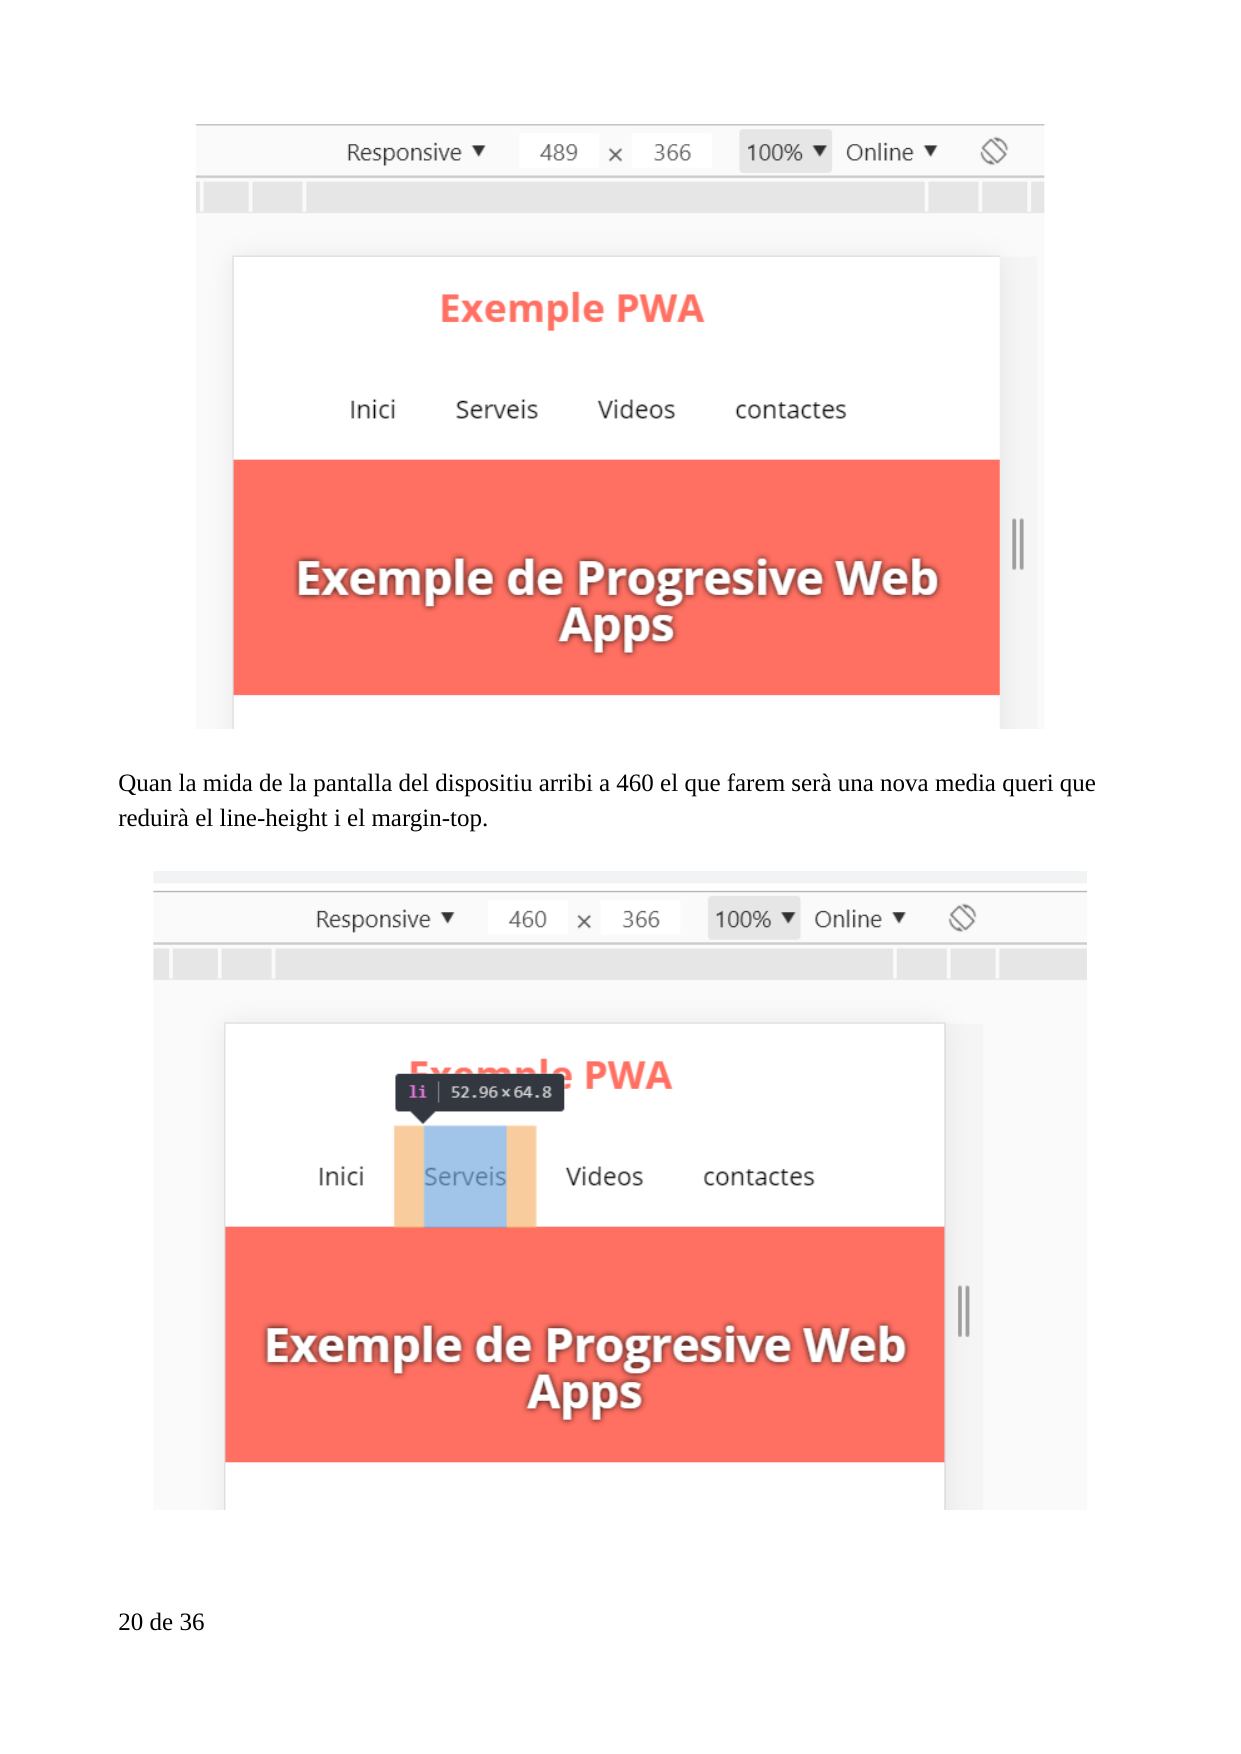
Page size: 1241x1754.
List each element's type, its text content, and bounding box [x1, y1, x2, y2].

text Quan la mida de la pantalla del dispositiu arribi a 460 el que farem serà una nova media queri que reduirà el line-height i el margin-top. [118, 768, 1122, 832]
picture [153, 871, 1087, 1510]
picture [195, 118, 1045, 729]
